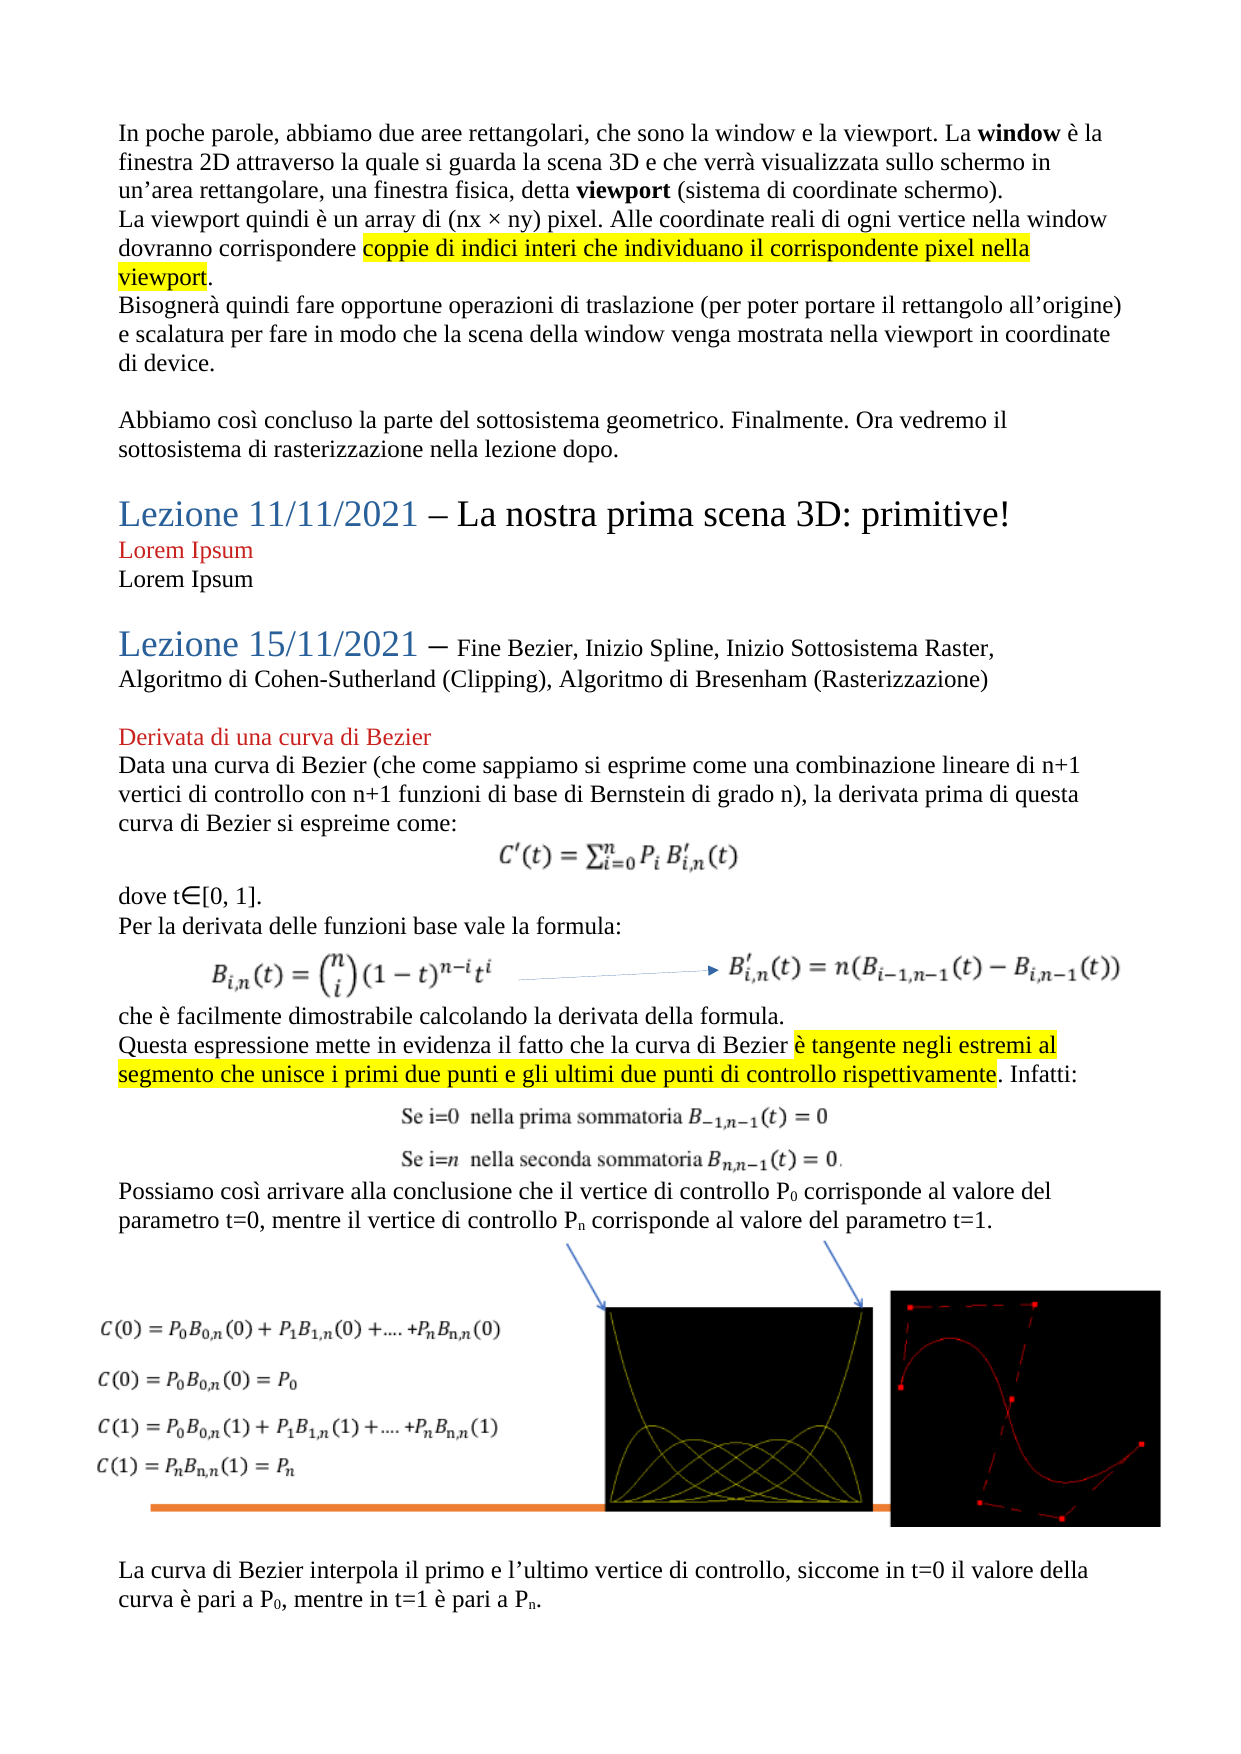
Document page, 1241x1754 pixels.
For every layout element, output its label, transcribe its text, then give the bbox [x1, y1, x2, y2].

picture [210, 949, 501, 1002]
text Algoritmo di Cohen-Sutherland (Clipping), Algoritmo di Bresenham (Rasterizzazione) [118, 664, 1122, 693]
text Lezione 11/11/2021 – La nostra prima scena 3D: primitive! [118, 492, 1122, 535]
text Abbiamo così concluso la parte del sottosistema geometrico. Finalmente. Ora vedremo il sottosistema di rasterizzazione nella lezione dopo. [118, 406, 1122, 463]
text Possiamo così arrivare alla conclusione che il vertice di controllo P0 corrisponde al valore del parametro t=0, mentre il vertice di controllo Pn corrisponde al valore del parametro t=1. [118, 1088, 1122, 1233]
text Per la derivata delle funzioni base vale la formula: [118, 911, 1122, 940]
text La viewport quindi è un array di (nx × ny) pixel. Alle coordinate reali di ogni vertice nella window dovranno corrispondere coppie di indici interi che individuano il corrispondente pixel nella viewport. [118, 204, 1122, 291]
picture [494, 836, 746, 878]
text La curva di Bezier interpola il primo e l’ultimo vertice di controllo, siccome in t=0 il valore della curva è pari a P0, mentre in t=1 è pari a Pn. [118, 1555, 1122, 1612]
picture [398, 1104, 842, 1176]
text Lorem Ipsum [118, 564, 1122, 592]
text dove t∈[0, 1]. [118, 837, 1122, 911]
text che è facilmente dimostrabile calcolando la derivata della formula. [118, 940, 1122, 1030]
text Derivata di una curva di Bezier [118, 722, 1122, 751]
text Data una curva di Bezier (che come sappiamo si esprime come una combinazione lineare di n+1 vertici di controllo con n+1 funzioni di base di Bernstein di grado n), la derivata prima di questa curva di Bezier si espreime come: [118, 751, 1122, 837]
picture [727, 951, 1125, 989]
text In poche parole, abbiamo due aree rettangolari, che sono la window e la viewport. La window è la finestra 2D attraverso la quale si guarda la scena 3D e che verrà visualizzata sullo schermo in un’area rettangolare, una finestra fisica, detta viewport (sistema di coordinate schermo). [118, 118, 1122, 204]
text Lorem Ipsum [118, 535, 1122, 564]
text Lezione 15/11/2021 – Fine Bezier, Inizio Spline, Inizio Sottosistema Raster, [118, 621, 1122, 664]
text Questa espressione mette in evidenza il fatto che la curva di Bezier è tangente negli estremi al segmento che unisce i primi due punti e gli ultimi due punti di controllo rispettivamente. Infatti: [118, 1030, 1122, 1088]
text Bisognerà quindi fare opportune operazioni di traslazione (per poter portare il rettangolo all’origine) e scalatura per fare in modo che la scena della window venga mostrata nella viewport in coordinate di device. [118, 291, 1122, 377]
picture [95, 1240, 1162, 1527]
